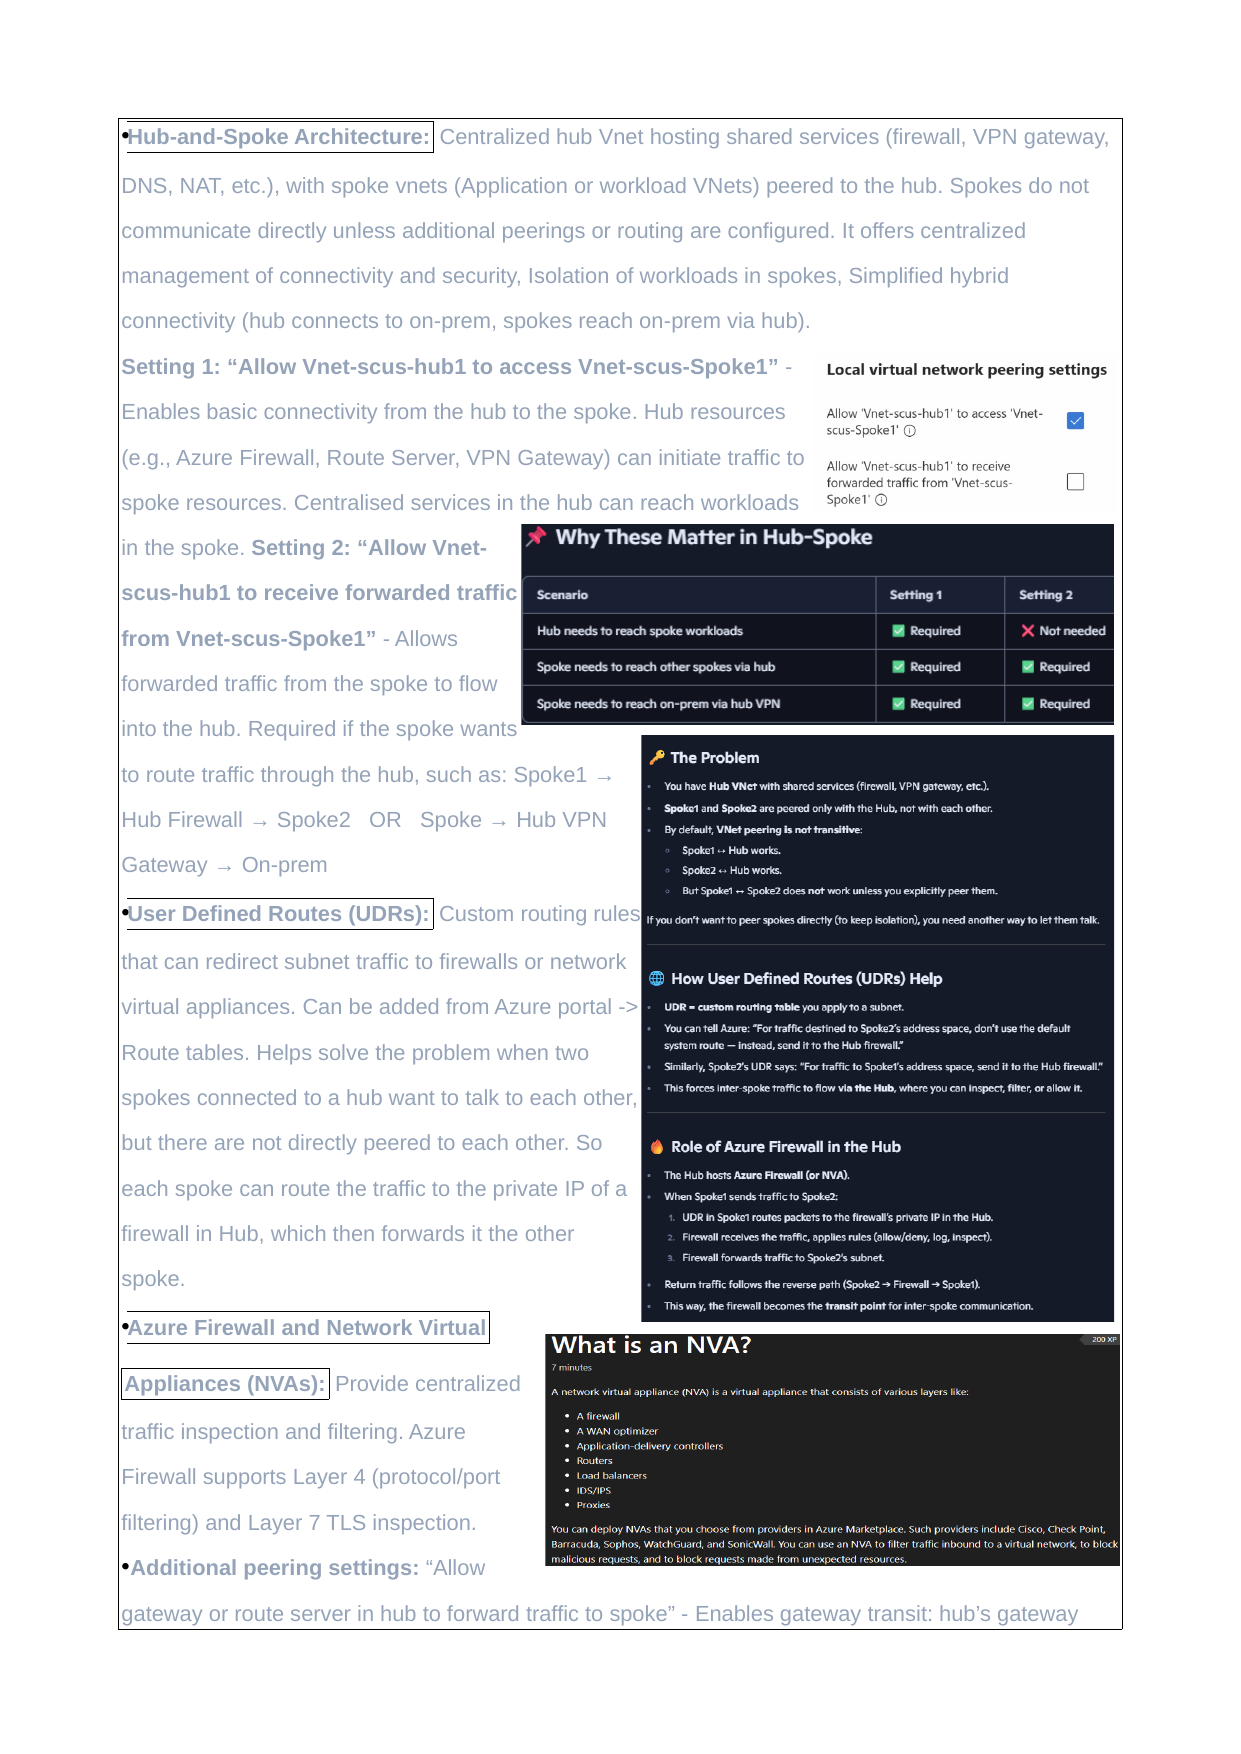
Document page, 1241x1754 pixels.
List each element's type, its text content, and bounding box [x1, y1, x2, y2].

picture [641, 735, 1115, 1322]
picture [521, 524, 1114, 725]
list Hub-and-Spoke Architecture: Centralized hub Vnet hosting shared services (firewall, VPN gateway, DNS, NAT, etc.), with spoke vnets (Application or workload VNets) peered to the hub. Spokes do not communicate directly unless additional peerings or routing are configured. It offers centralized management of connectivity and security, Isolation of workloads in spokes, Simplified hybrid connectivity (hub connects to on‑prem, spokes reach on‑prem via hub). [119, 119, 1122, 334]
list User Defined Routes (UDRs): Custom routing rules that can redirect subnet traffic to firewalls or network virtual appliances. Can be added from Azure portal -> Route tables. Helps solve the problem when two spokes connected to a hub want to talk to each other, but there are not directly peered to each other. So each spoke can route the traffic to the private IP of a firewall in Hub, which then forwards it the other spoke. [119, 894, 641, 1291]
picture [812, 353, 1117, 514]
list Azure Firewall and Network Virtual Appliances (NVAs): Provide centralized traffic inspection and filtering. Azure Firewall supports Layer 4 (protocol/port filtering) and Layer 7 TLS inspection. [119, 1308, 1122, 1535]
text Setting 1: “Allow Vnet-scus-hub1 to access Vnet-scus-Spoke1” - Enables basic connectivity from the hub to the spoke. Hub resources (e.g., Azure Firewall, Route Server, VPN Gateway) can initiate traffic to spoke resources. Centralised services in the hub can reach workloads in the spoke. Setting 2: “Allow Vnet-scus-hub1 to receive forwarded traffic from Vnet-scus-Spoke1” - Allows forwarded traffic from the spoke to flow into the hub. Required if the spoke wants to route traffic through the hub, such as: Spoke1 → Hub Firewall → Spoke2 OR Spoke → Hub VPN Gateway → On-prem [119, 351, 1122, 877]
picture [545, 1334, 1120, 1566]
list Additional peering settings: “Allow gateway or route server in hub to forward traffic to spoke” - Enables gateway transit: hub’s gateway [119, 1552, 1122, 1629]
